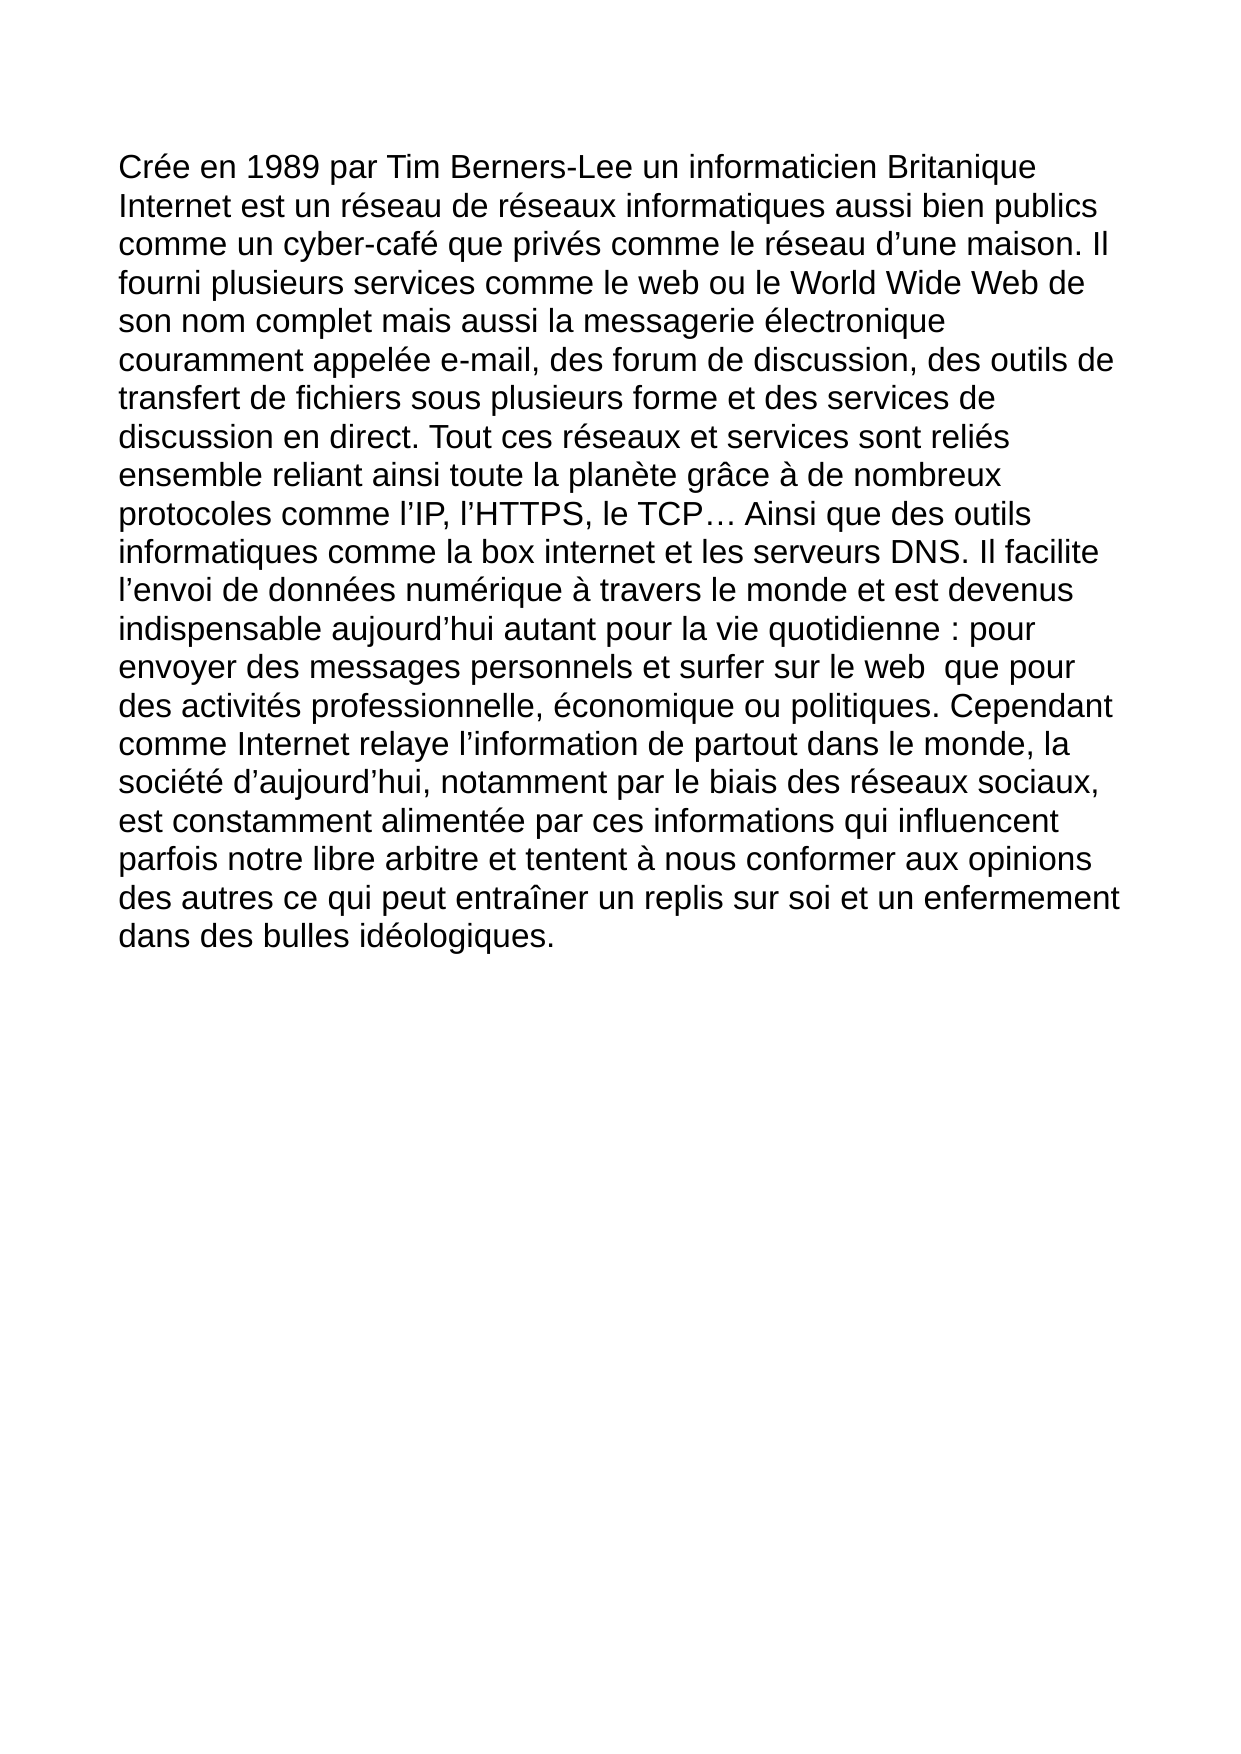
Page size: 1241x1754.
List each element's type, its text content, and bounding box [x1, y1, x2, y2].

text Crée en 1989 par Tim Berners-Lee un informaticien Britanique Internet est un réseau de réseaux informatiques aussi bien publics comme un cyber-café que privés comme le réseau d’une maison. Il fourni plusieurs services comme le web ou le World Wide Web de son nom complet mais aussi la messagerie électronique couramment appelée e-mail, des forum de discussion, des outils de transfert de fichiers sous plusieurs forme et des services de discussion en direct. Tout ces réseaux et services sont reliés ensemble reliant ainsi toute la planète grâce à de nombreux protocoles comme l’IP, l’HTTPS, le TCP… Ainsi que des outils informatiques comme la box internet et les serveurs DNS. Il facilite l’envoi de données numérique à travers le monde et est devenus indispensable aujourd’hui autant pour la vie quotidienne : pour envoyer des messages personnels et surfer sur le web que pour des activités professionnelle, économique ou politiques. Cependant comme Internet relaye l’information de partout dans le monde, la société d’aujourd’hui, notamment par le biais des réseaux sociaux, est constamment alimentée par ces informations qui influencent parfois notre libre arbitre et tentent à nous conformer aux opinions des autres ce qui peut entraîner un replis sur soi et un enfermement dans des bulles idéologiques. [118, 148, 1122, 955]
